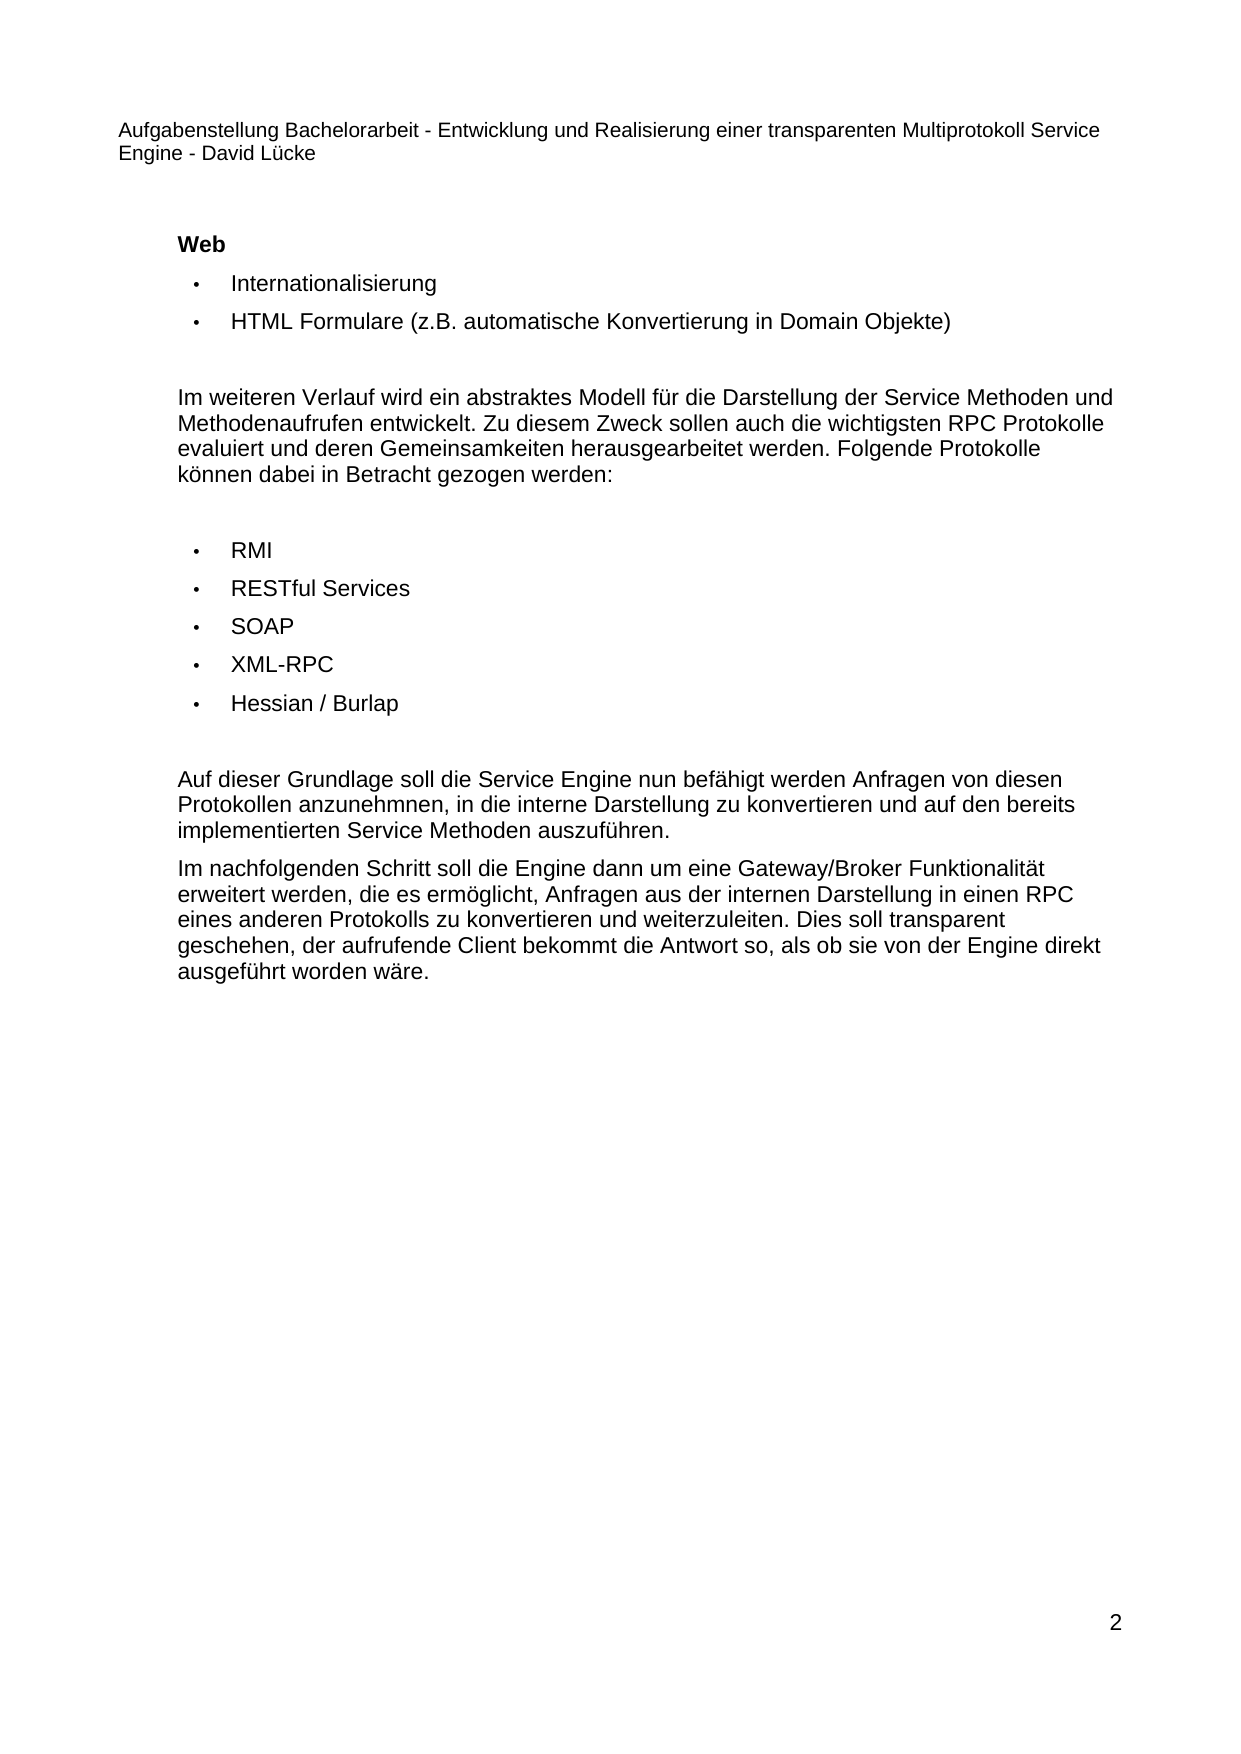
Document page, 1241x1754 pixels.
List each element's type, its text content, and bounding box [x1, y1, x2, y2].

list RMI [193, 538, 1122, 563]
text Auf dieser Grundlage soll die Service Engine nun befähigt werden Anfragen von diesen Protokollen anzunehmnen, in die interne Darstellung zu konvertieren und auf den bereits implementierten Service Methoden auszuführen. [177, 767, 1122, 843]
list SOAP [193, 614, 1122, 640]
text Im weiteren Verlauf wird ein abstraktes Modell für die Darstellung der Service Methoden und Methodenaufrufen entwickelt. Zu diesem Zweck sollen auch die wichtigsten RPC Protokolle evaluiert und deren Gemeinsamkeiten herausgearbeitet werden. Folgende Protokolle können dabei in Betracht gezogen werden: [177, 385, 1122, 487]
list Internationalisierung [193, 270, 1122, 296]
text Web [177, 232, 1122, 258]
list XML-RPC [193, 652, 1122, 678]
text Im nachfolgenden Schritt soll die Engine dann um eine Gateway/Broker Funktionalität erweitert werden, die es ermöglicht, Anfragen aus der internen Darstellung in einen RPC eines anderen Protokolls zu konvertieren und weiterzuleiten. Dies soll transparent geschehen, der aufrufende Client bekommt die Antwort so, als ob sie von der Engine direkt ausgeführt worden wäre. [177, 856, 1122, 984]
list HTML Formulare (z.B. automatische Konvertierung in Domain Objekte) [193, 308, 1122, 334]
list Hessian / Burlap [193, 690, 1122, 716]
list RESTful Services [193, 576, 1122, 602]
